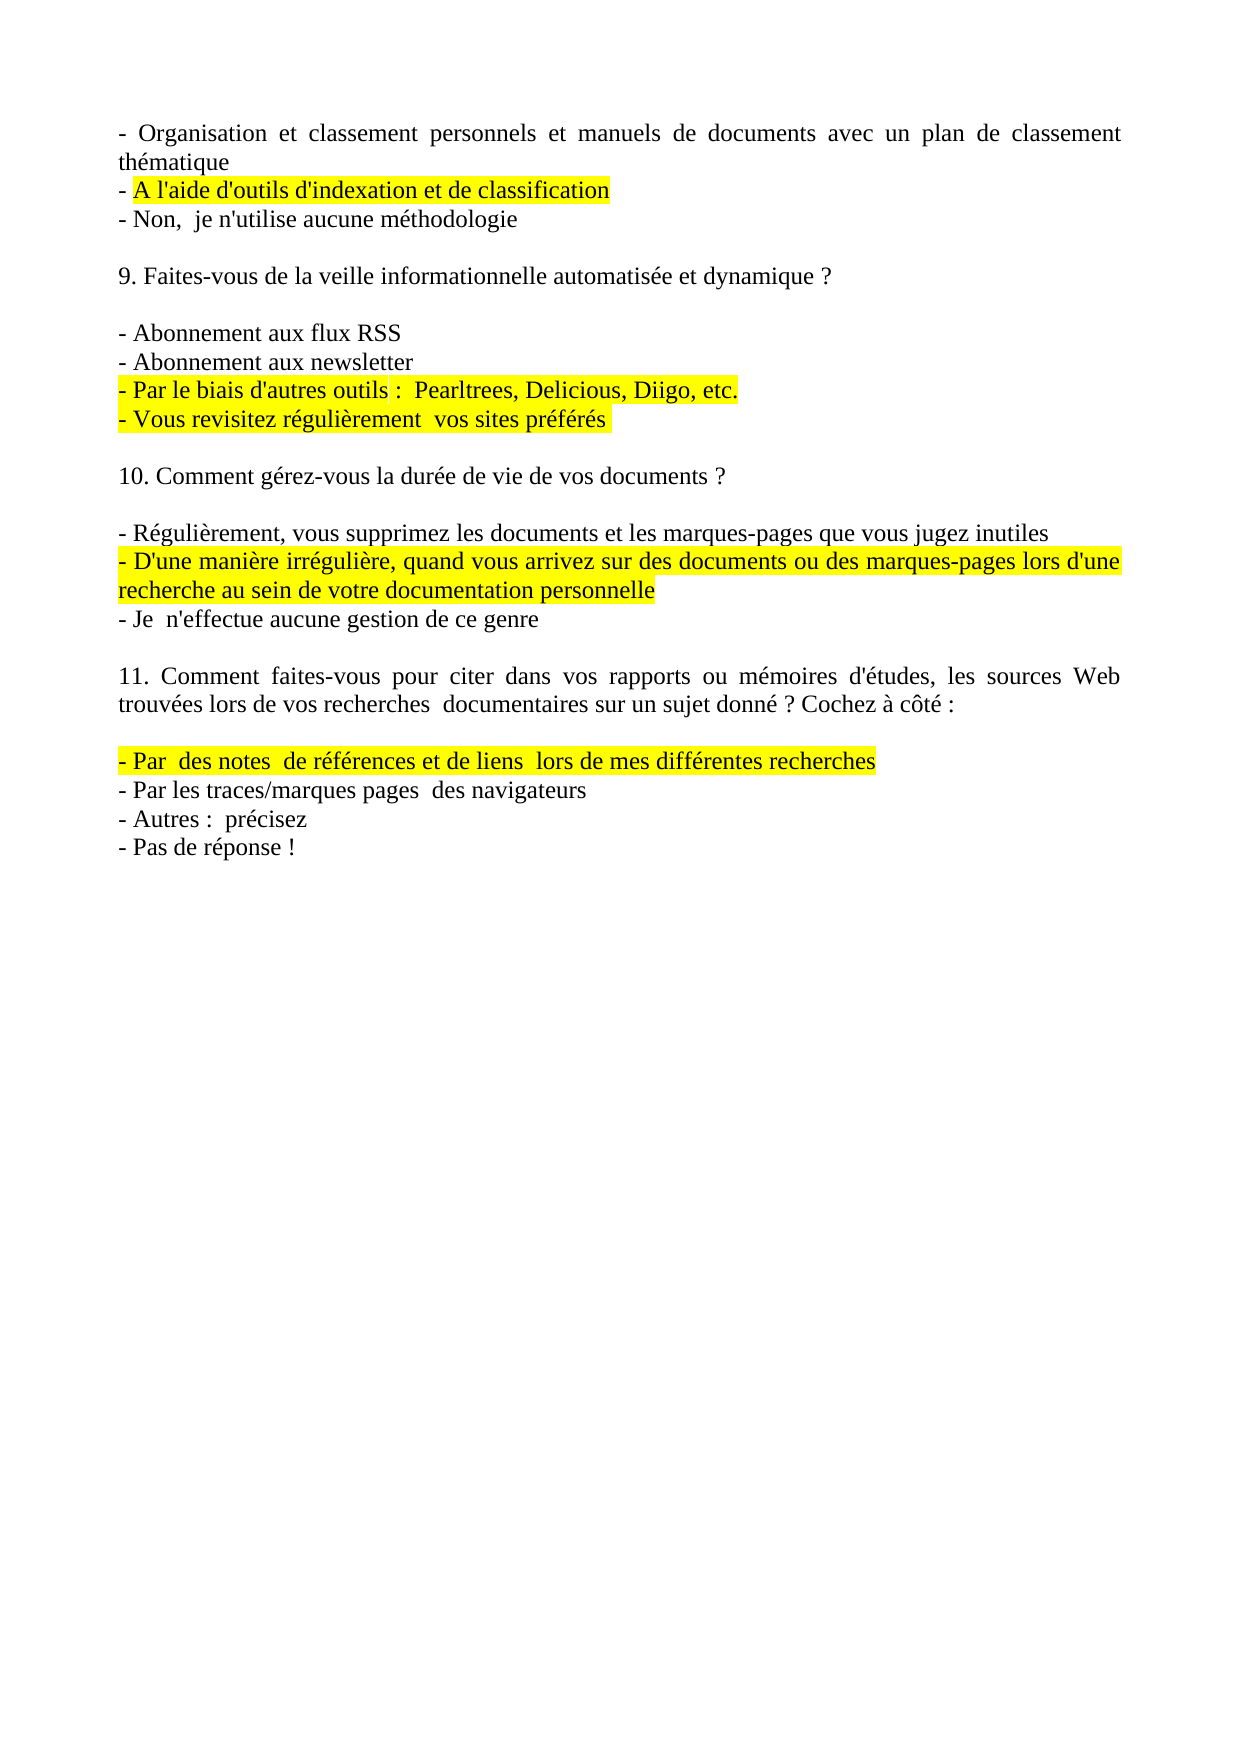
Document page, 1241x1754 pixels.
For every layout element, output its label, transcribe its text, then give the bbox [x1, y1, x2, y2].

text - A l'aide d'outils d'indexation et de classification [118, 176, 1122, 204]
text - Organisation et classement personnels et manuels de documents avec un plan de classement thématique [118, 118, 1122, 176]
text - Non, je n'utilise aucune méthodologie [118, 204, 1122, 233]
text 10. Comment gérez-vous la durée de vie de vos documents ? [118, 461, 1122, 490]
text - Par le biais d'autres outils : Pearltrees, Delicious, Diigo, etc. [118, 375, 1122, 404]
text - Je n'effectue aucune gestion de ce genre [118, 604, 1122, 633]
text 9. Faites-vous de la veille informationnelle automatisée et dynamique ? [118, 261, 1122, 290]
text - Par les traces/marques pages des navigateurs [118, 775, 1122, 804]
text - Abonnement aux flux RSS [118, 318, 1122, 347]
text - Par des notes de références et de liens lors de mes différentes recherches [118, 746, 1122, 775]
text - Régulièrement, vous supprimez les documents et les marques-pages que vous jugez inutiles [118, 518, 1122, 546]
text - D'une manière irrégulière, quand vous arrivez sur des documents ou des marques-pages lors d'une recherche au sein de votre documentation personnelle [118, 546, 1122, 604]
text - Vous revisitez régulièrement vos sites préférés [118, 404, 1122, 433]
text - Autres : précisez [118, 804, 1122, 832]
text 11. Comment faites-vous pour citer dans vos rapports ou mémoires d'études, les sources Web trouvées lors de vos recherches documentaires sur un sujet donné ? Cochez à côté : [118, 661, 1122, 718]
text - Pas de réponse ! [118, 832, 1122, 861]
text - Abonnement aux newsletter [118, 347, 1122, 375]
